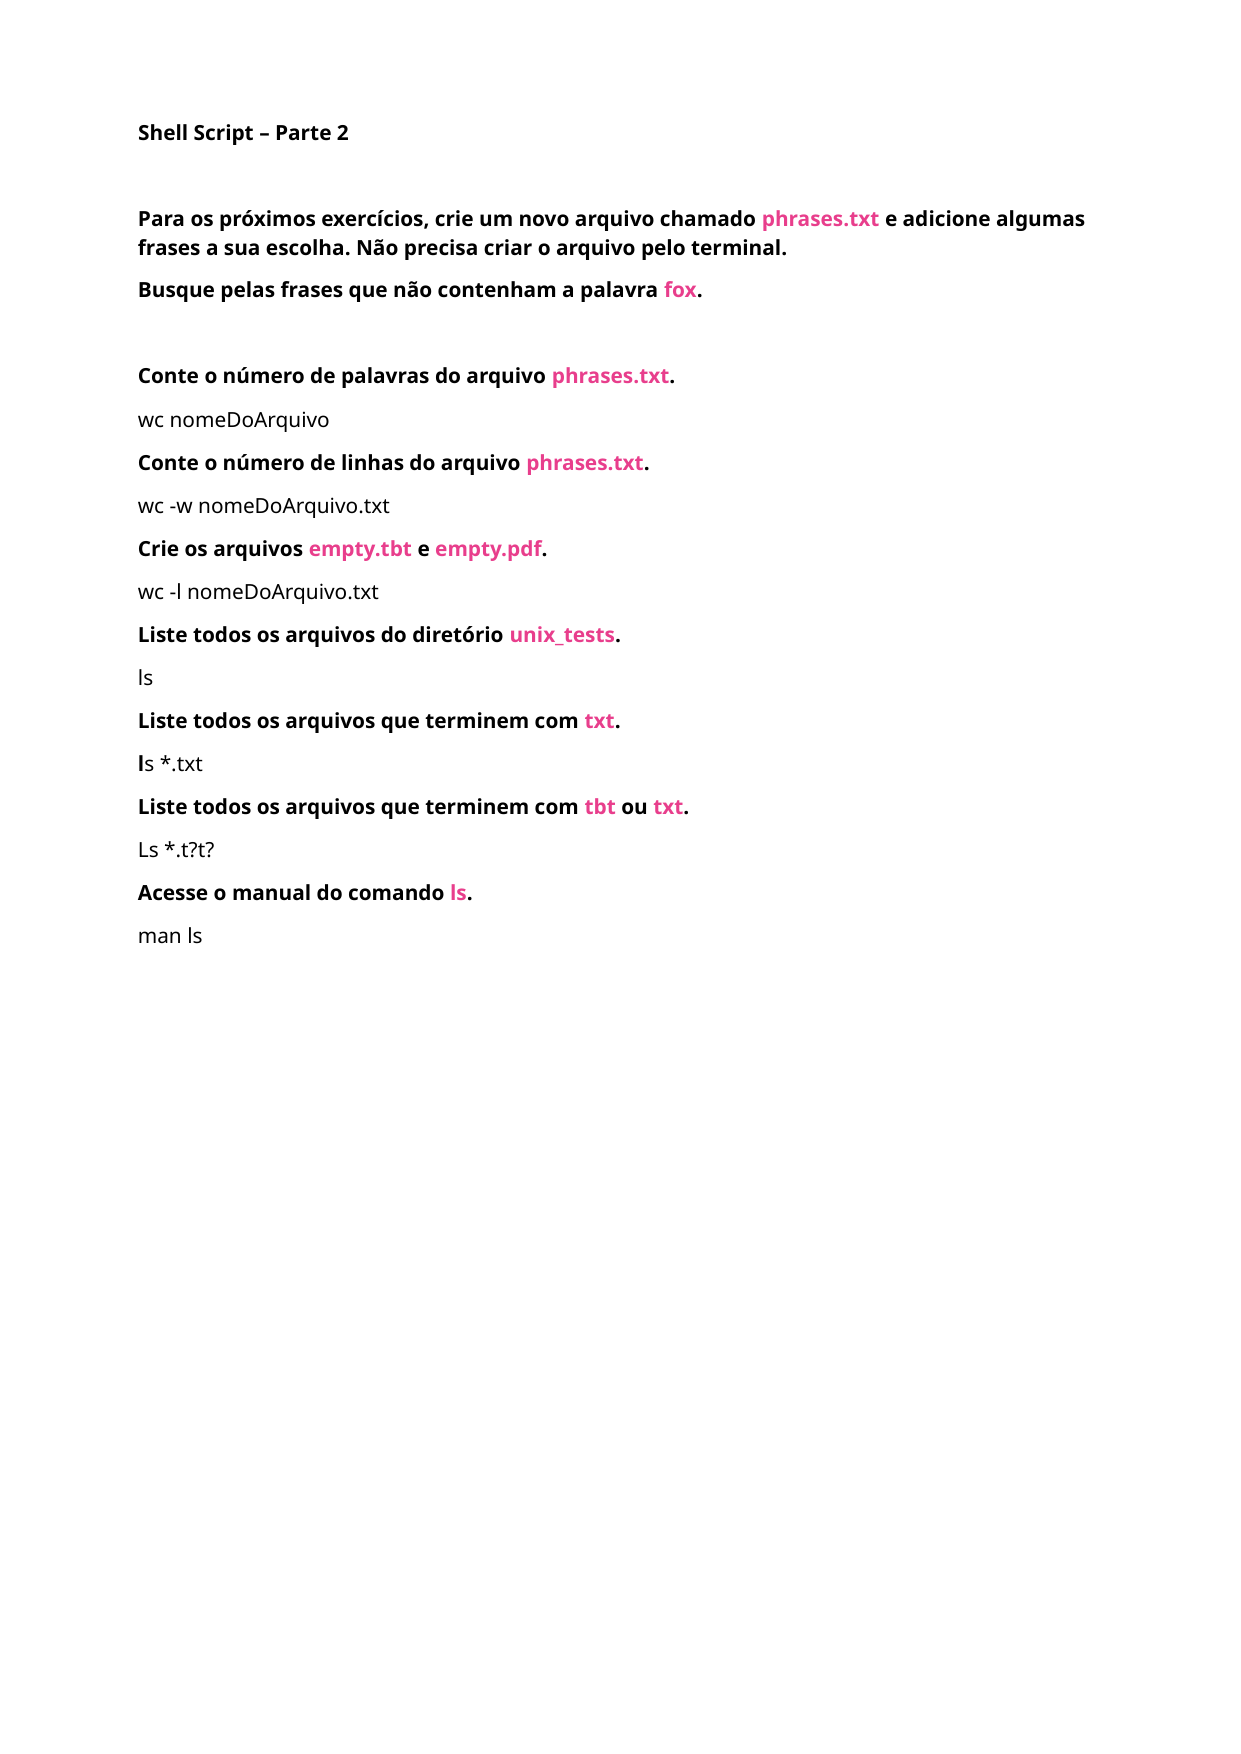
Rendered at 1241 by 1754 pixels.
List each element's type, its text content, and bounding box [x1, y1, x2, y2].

list ls *.txt [64, 749, 1123, 777]
list Ls *.t?t? [64, 835, 1123, 863]
list Crie os arquivos empty.tbt e empty.pdf. [64, 534, 1123, 562]
text Shell Script – Parte 2 [64, 118, 1123, 147]
list Liste todos os arquivos que terminem com txt. [64, 706, 1123, 734]
list Liste todos os arquivos que terminem com tbt ou txt. [64, 792, 1123, 820]
list wc nomeDoArquivo [23, 405, 1123, 433]
list Acesse o manual do comando ls. [64, 878, 1123, 906]
list Busque pelas frases que não contenham a palavra fox. [64, 276, 1123, 304]
list Liste todos os arquivos do diretório unix_tests. [64, 620, 1123, 648]
list Conte o número de linhas do arquivo phrases.txt. [64, 448, 1123, 476]
list ls [64, 663, 1123, 691]
list Para os próximos exercícios, crie um novo arquivo chamado phrases.txt e adicione algumas frases a sua escolha. Não precisa criar o arquivo pelo terminal. [64, 204, 1123, 261]
list man ls [64, 921, 1123, 949]
list wc -l nomeDoArquivo.txt [64, 577, 1123, 605]
list Conte o número de palavras do arquivo phrases.txt. [64, 362, 1123, 390]
list wc -w nomeDoArquivo.txt [64, 491, 1123, 519]
